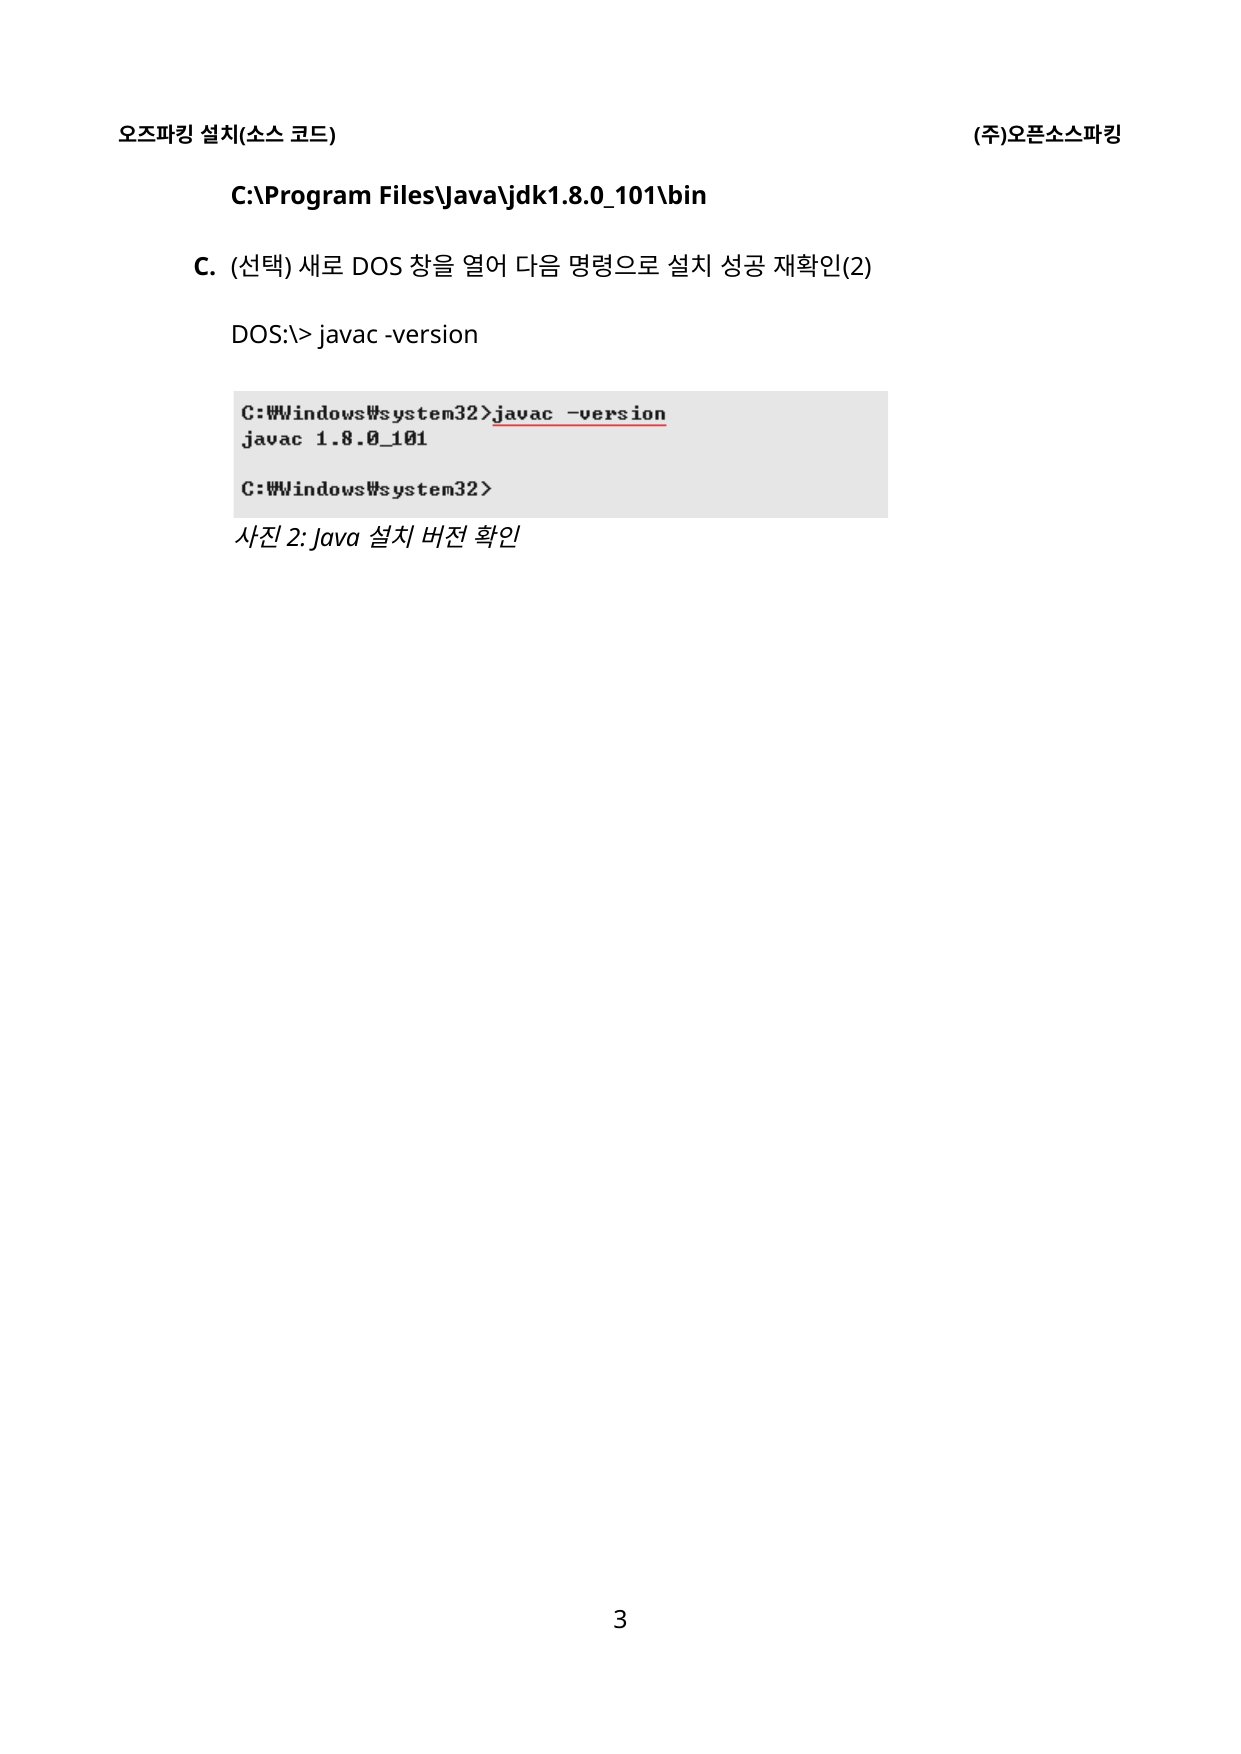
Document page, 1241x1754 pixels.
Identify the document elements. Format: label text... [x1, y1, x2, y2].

picture [233, 391, 889, 518]
text C:\Program Files\Java\jdk1.8.0_101\bin [230, 178, 1122, 246]
list (선택) 새로 DOS 창을 열어 다음 명령으로 설치 성공 재확인(사진 2) DOS:\> javac -version [193, 246, 1122, 350]
text 사진 2: Java 설치 버전 확인 [233, 518, 888, 554]
